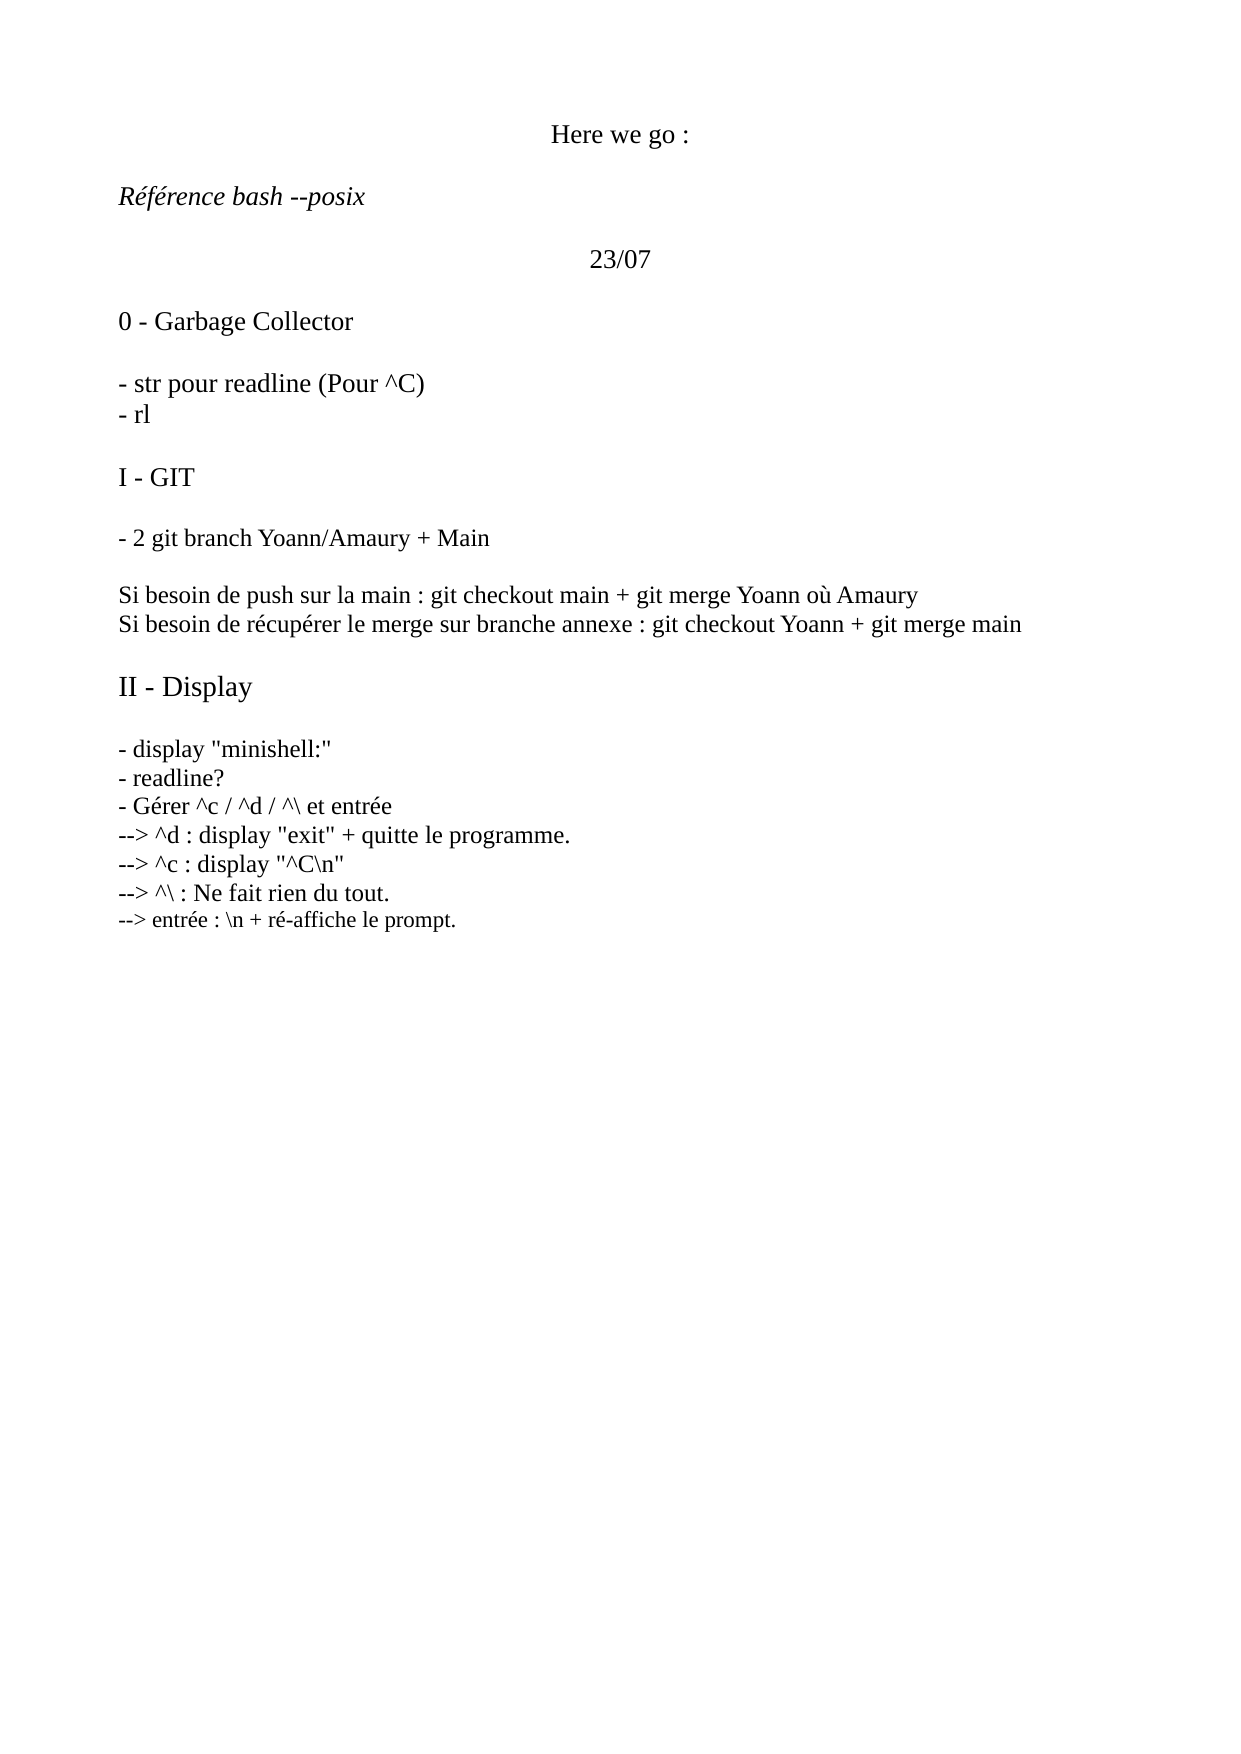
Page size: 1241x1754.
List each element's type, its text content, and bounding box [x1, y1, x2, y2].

text Si besoin de récupérer le merge sur branche annexe : git checkout Yoann + git merge main [118, 609, 1122, 638]
text --> ^c : display "^C\n" [118, 849, 1122, 878]
text Si besoin de push sur la main : git checkout main + git merge Yoann où Amaury [118, 581, 1122, 609]
text I - GIT [118, 461, 1122, 492]
text 0 - Garbage Collector [118, 305, 1122, 336]
text - 2 git branch Yoann/Amaury + Main [118, 523, 1122, 552]
text II - Display [118, 669, 1122, 703]
text Référence bash --posix [118, 180, 1122, 212]
text - rl [118, 398, 1122, 429]
text Here we go : [118, 118, 1122, 149]
text 23/07 [118, 243, 1122, 274]
text --> ^\ : Ne fait rien du tout. [118, 878, 1122, 906]
text - Gérer ^c / ^d / ^\ et entrée [118, 791, 1122, 820]
text - str pour readline (Pour ^C) [118, 367, 1122, 398]
text - readline? [118, 763, 1122, 791]
text --> entrée : \n + ré-affiche le prompt. [118, 906, 1122, 933]
text - display "minishell:" [118, 734, 1122, 763]
text --> ^d : display "exit" + quitte le programme. [118, 820, 1122, 849]
